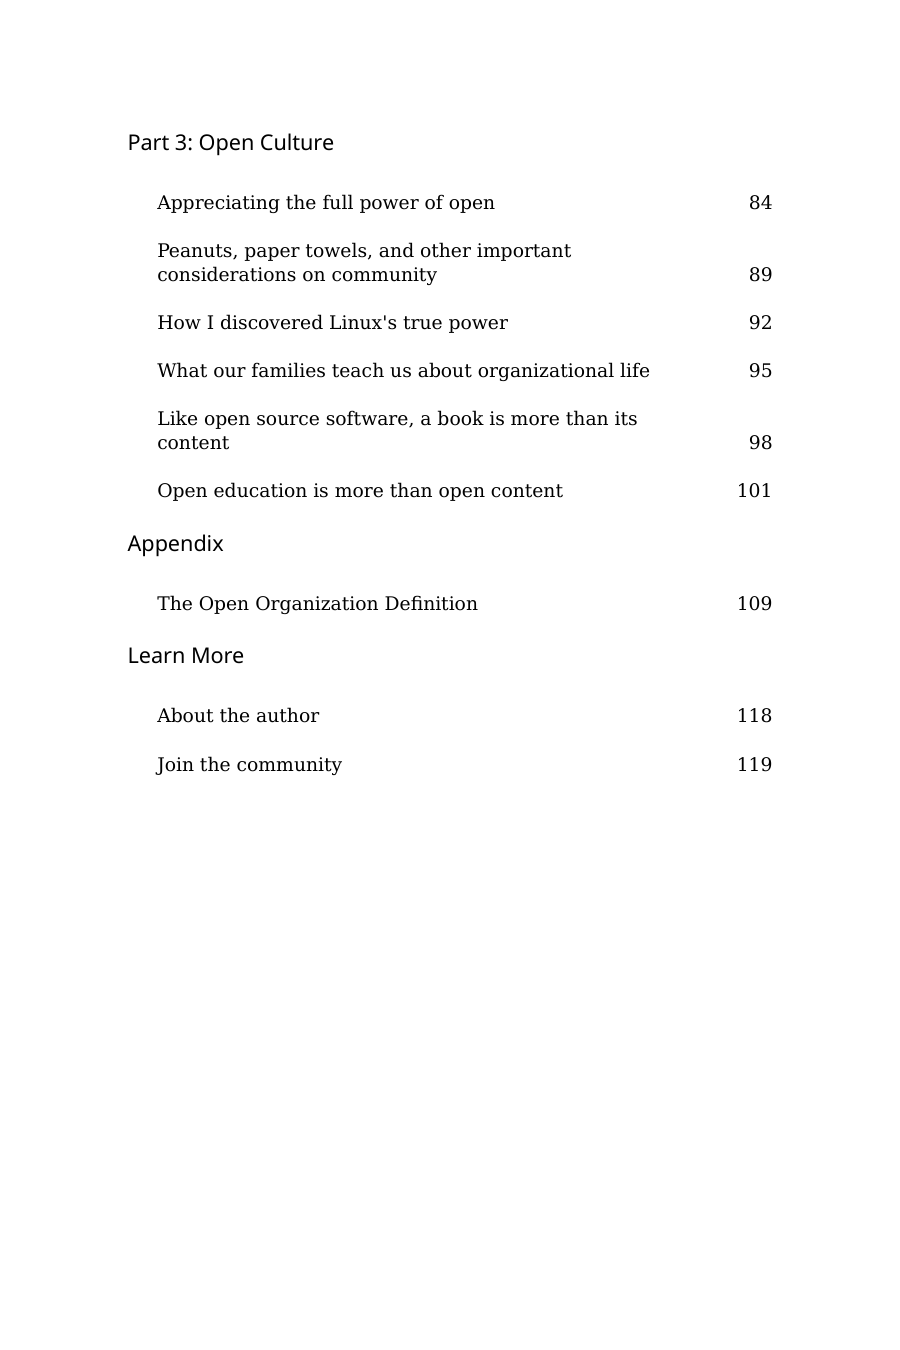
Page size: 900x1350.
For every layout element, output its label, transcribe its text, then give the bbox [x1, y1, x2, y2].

text Like open source software, a book is more than its content 98 [157, 408, 772, 454]
text Part 3: Open Culture [127, 127, 772, 189]
text What our families teach us about organizational life 95 [157, 360, 772, 382]
text Learn More [127, 641, 772, 703]
text How I discovered Linux's true power 92 [157, 312, 772, 334]
text About the author 118 [157, 706, 772, 727]
text Appreciating the full power of open 84 [157, 192, 772, 214]
text The Open Organization Definition 109 [157, 593, 772, 615]
text Peanuts, paper towels, and other important considerations on community 89 [157, 240, 772, 286]
text Open education is more than open content 101 [157, 480, 772, 502]
text Appendix [127, 528, 772, 590]
text Join the community 119 [157, 753, 772, 775]
